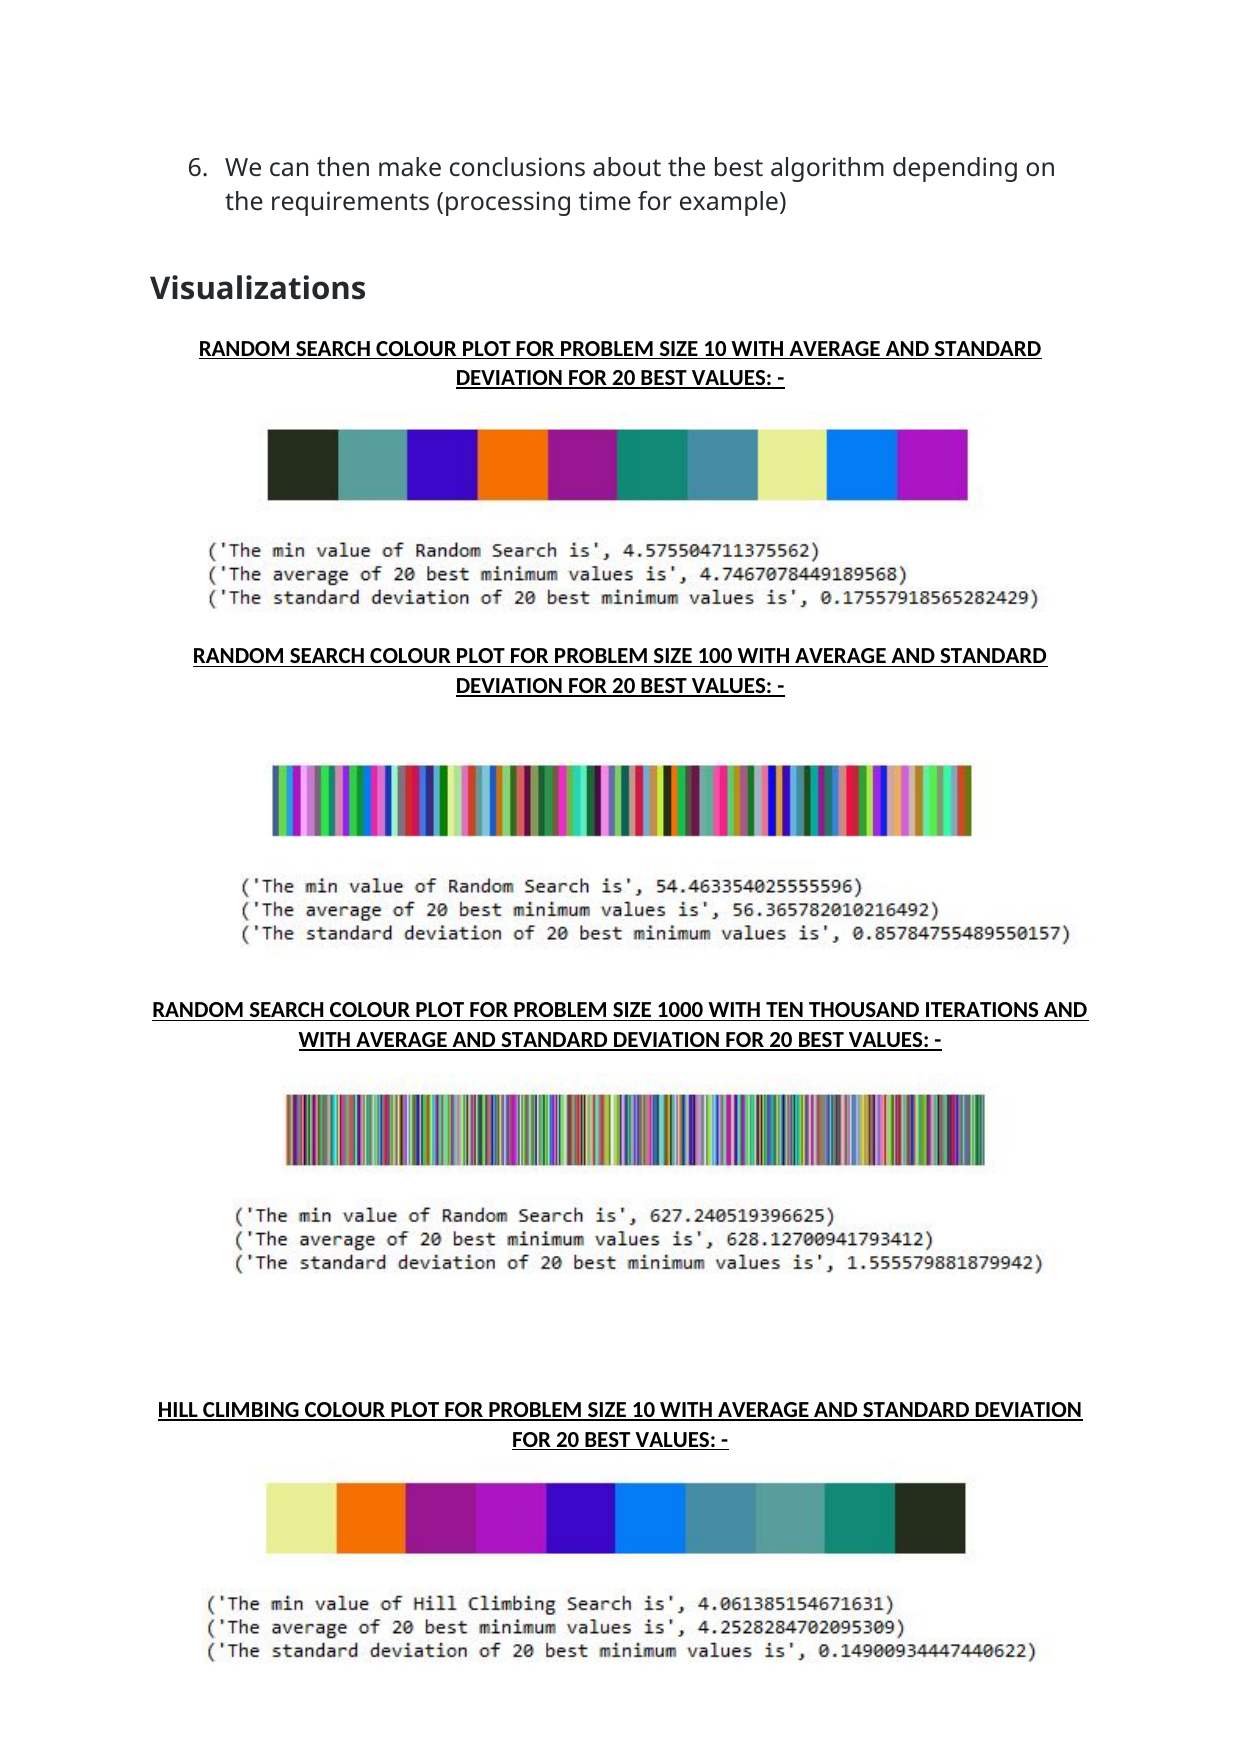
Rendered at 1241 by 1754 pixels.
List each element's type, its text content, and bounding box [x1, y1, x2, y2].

text RANDOM SEARCH COLOUR PLOT FOR PROBLEM SIZE 1000 WITH TEN THOUSAND ITERATIONS AND WITH AVERAGE AND STANDARD DEVIATION FOR 20 BEST VALUES: - [150, 996, 1090, 1053]
list We can then make conclusions about the best algorithm depending on the requirements (processing time for example) [187, 150, 1090, 218]
text HILL CLIMBING COLOUR PLOT FOR PROBLEM SIZE 10 WITH AVERAGE AND STANDARD DEVIATION FOR 20 BEST VALUES: - [150, 1395, 1090, 1453]
text RANDOM SEARCH COLOUR PLOT FOR PROBLEM SIZE 100 WITH AVERAGE AND STANDARD DEVIATION FOR 20 BEST VALUES: - [150, 641, 1090, 699]
subtitle Visualizations [150, 266, 1090, 309]
text RANDOM SEARCH COLOUR PLOT FOR PROBLEM SIZE 10 WITH AVERAGE AND STANDARD DEVIATION FOR 20 BEST VALUES: - [150, 334, 1090, 391]
